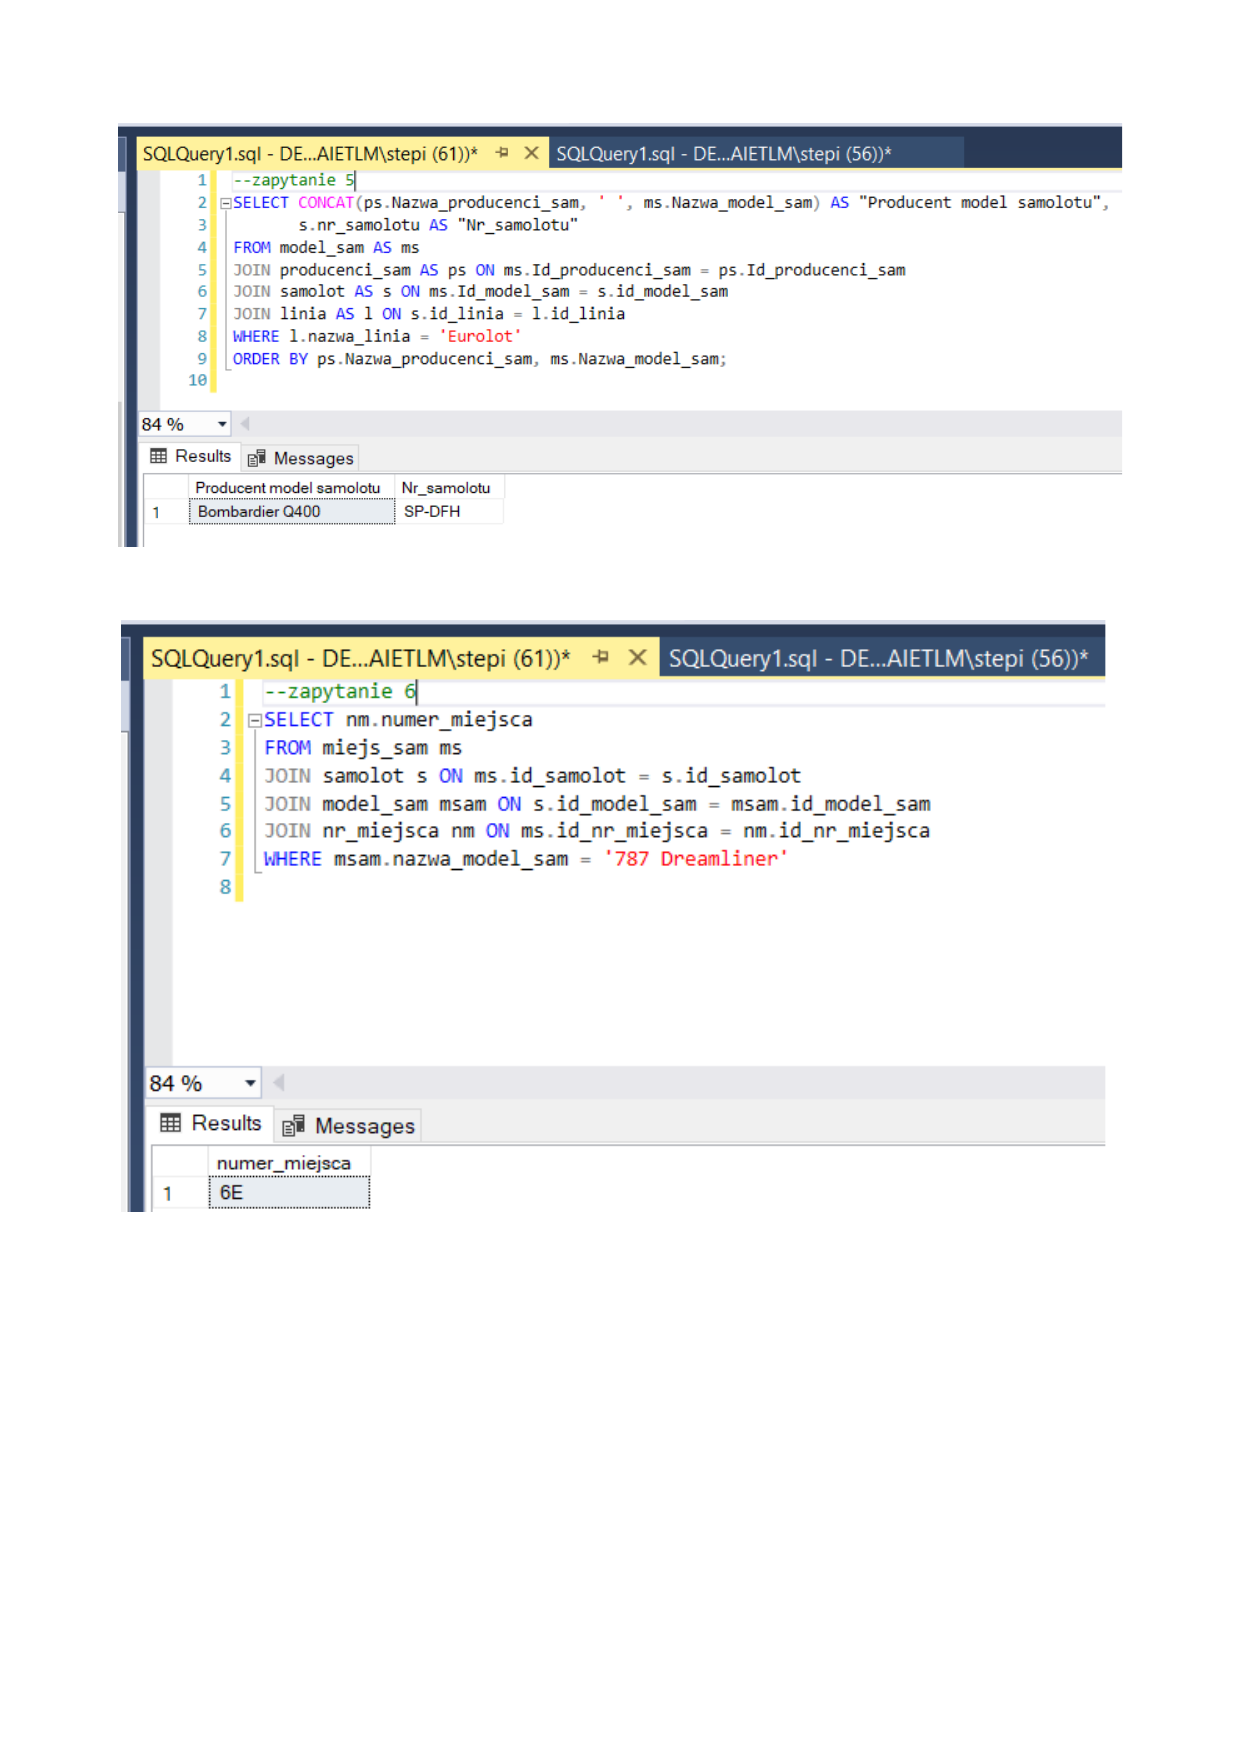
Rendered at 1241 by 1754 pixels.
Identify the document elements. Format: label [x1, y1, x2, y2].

picture [118, 123, 1123, 547]
picture [121, 620, 1106, 1212]
